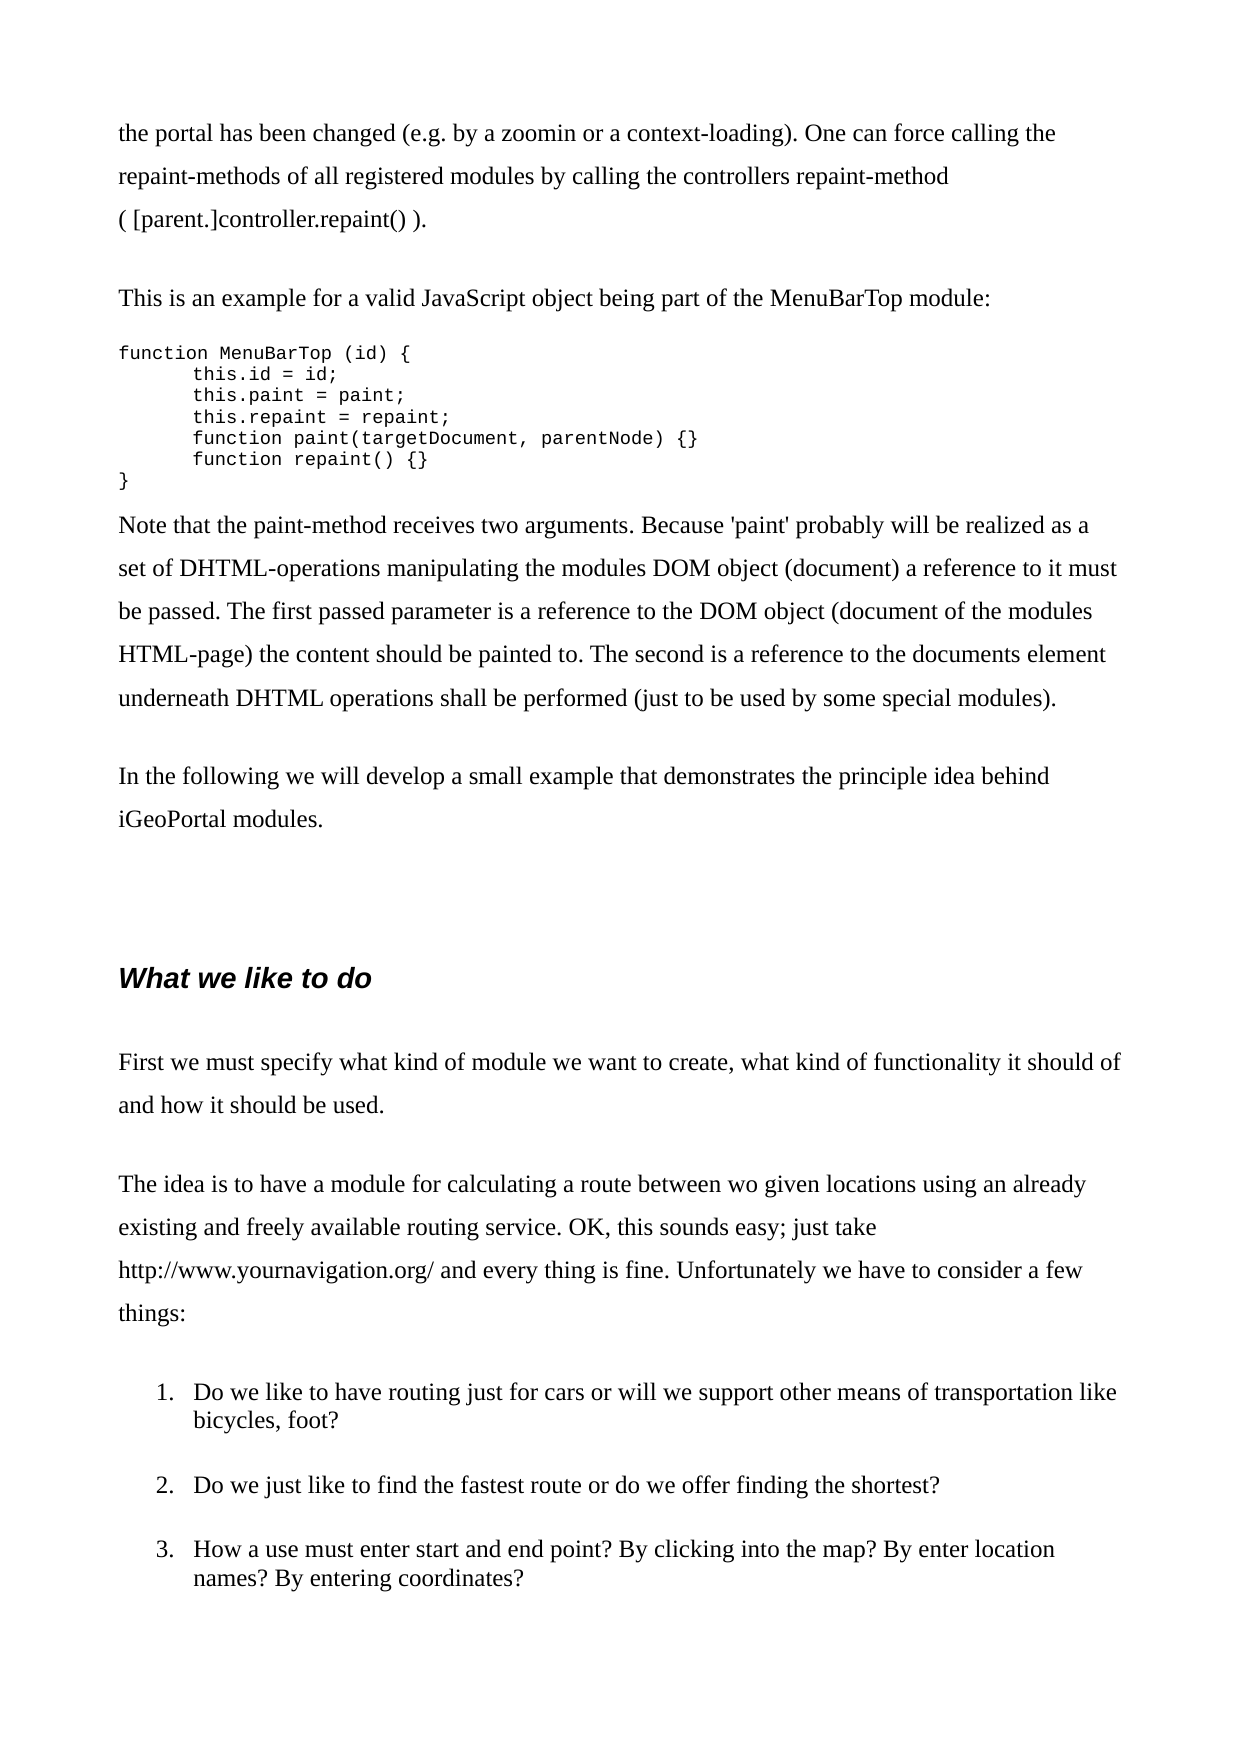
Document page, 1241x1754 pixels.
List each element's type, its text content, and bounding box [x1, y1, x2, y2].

text First we must specify what kind of module we want to create, what kind of functionality it should of and how it should be used. [118, 1047, 1122, 1119]
text In the following we will develop a small example that demonstrates the principle idea behind iGeoPortal modules. [118, 761, 1122, 833]
list Do we like to have routing just for cars or will we support other means of transportation like bicycles, foot? [156, 1377, 1122, 1434]
text The idea is to have a module for calculating a route between wo given locations using an already existing and freely available routing service. OK, this sounds easy; just take http://www.yournavigation.org/ and every thing is fine. Unfortunately we have to consider a few things: [118, 1169, 1122, 1327]
list How a use must enter start and end point? By clicking into the map? By enter location names? By entering coordinates? [156, 1534, 1122, 1591]
text Note that the paint-method receives two arguments. Because 'paint' probably will be realized as a set of DHTML-operations manipulating the modules DOM object (document) a reference to it must be passed. The first passed parameter is a reference to the DOM object (document of the modules HTML-page) the content should be painted to. The second is a reference to the documents element underneath DHTML operations shall be performed (just to be used by some special modules). [118, 510, 1122, 711]
text This is an example for a valid JavaScript object being part of the MenuBarTop module: [118, 283, 1122, 312]
subtitle What we like to do [118, 961, 1122, 995]
text this.repaint = repaint; [118, 407, 1122, 429]
text } [118, 471, 1122, 492]
text function repaint() {} [118, 450, 1122, 471]
text function MenuBarTop (id) { [118, 344, 1122, 365]
text this.paint = paint; [118, 386, 1122, 407]
text this.id = id; [118, 365, 1122, 386]
list Do we just like to find the fastest route or do we offer finding the shortest? [156, 1470, 1122, 1498]
text function paint(targetDocument, parentNode) {} [118, 429, 1122, 450]
text the portal has been changed (e.g. by a zoomin or a context-loading). One can force calling the repaint-methods of all registered modules by calling the controllers repaint-method ( [parent.]controller.repaint() ). [118, 118, 1122, 233]
